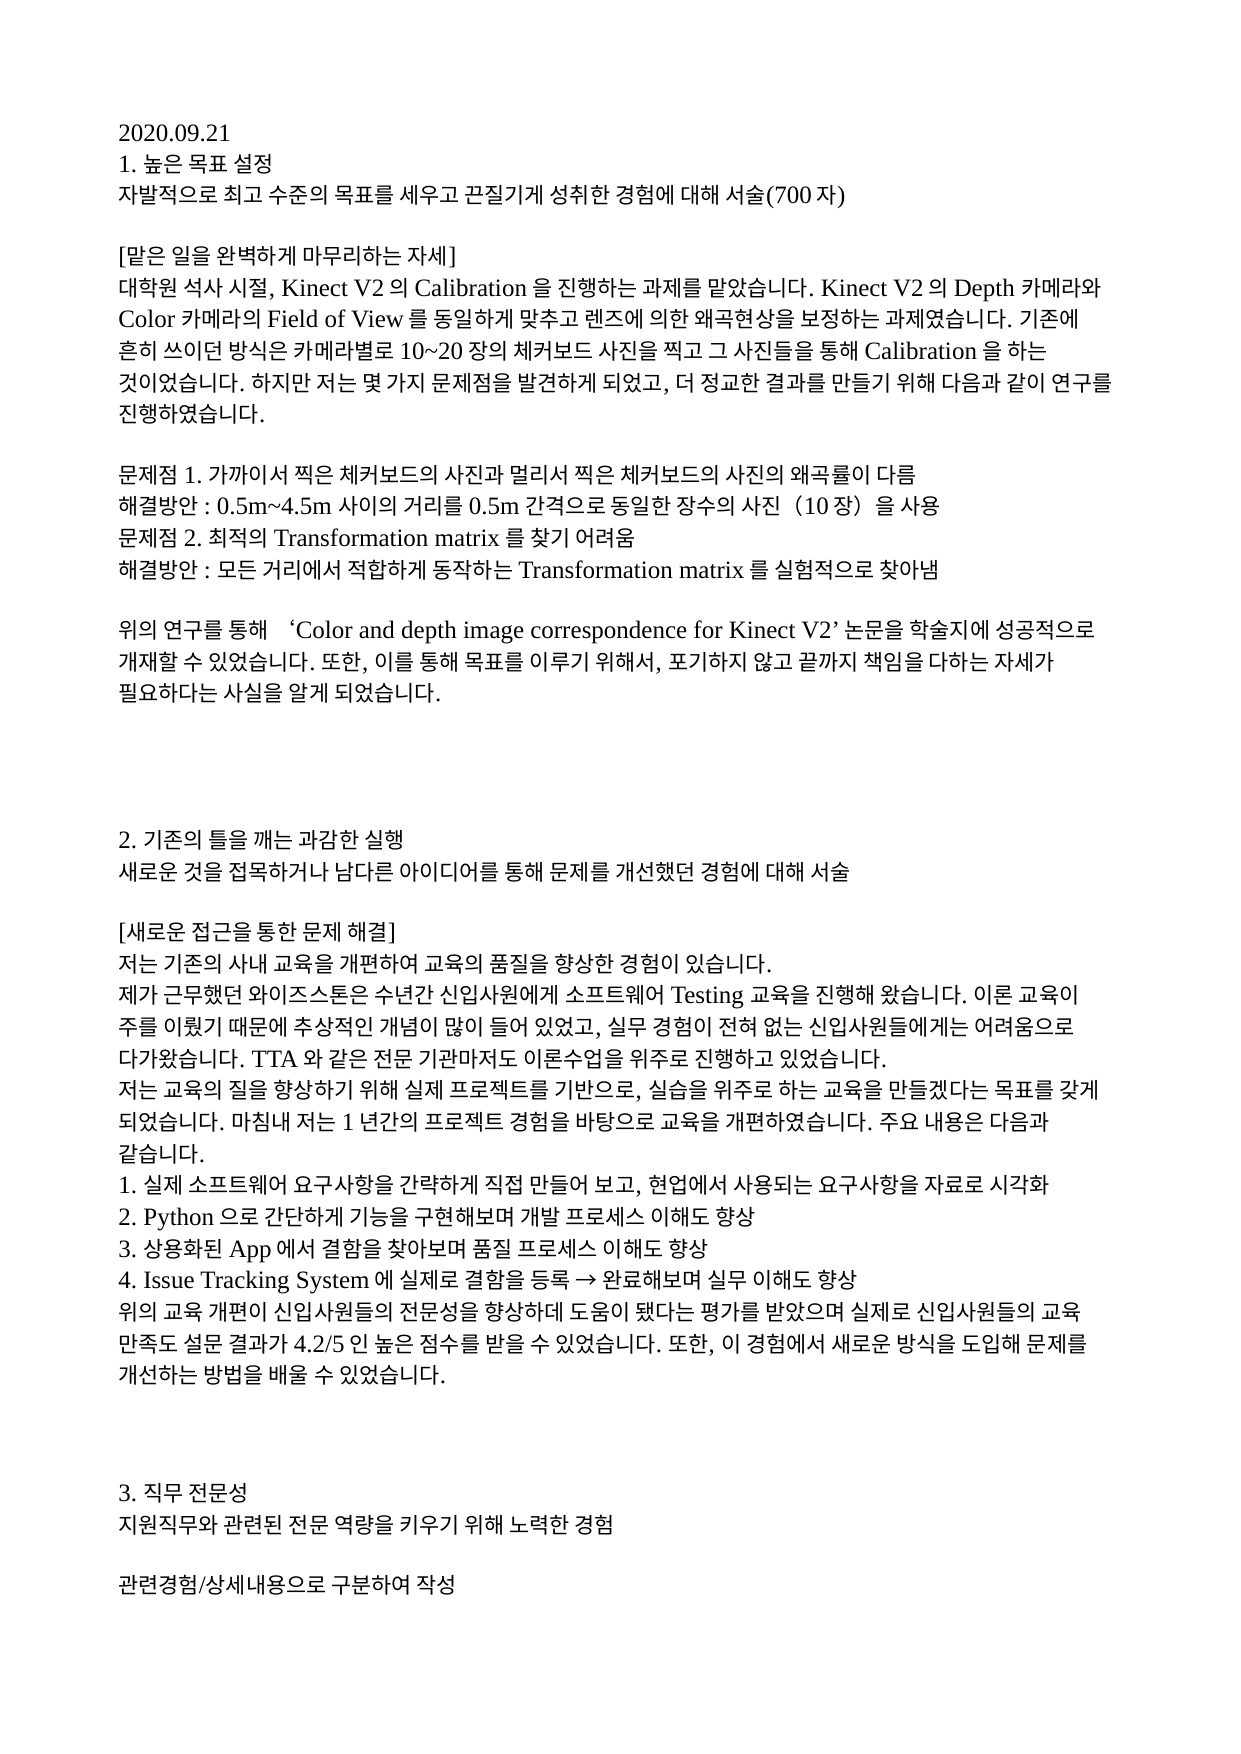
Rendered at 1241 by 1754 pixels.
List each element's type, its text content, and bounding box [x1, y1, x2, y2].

text 문제점 1. 가까이서 찍은 체커보드의 사진과 멀리서 찍은 체커보드의 사진의 왜곡률이 다름 [118, 458, 1122, 489]
text 위의 연구를 통해 ‘Color and depth image correspondence for Kinect V2’ 논문을 학술지에 성공적으로 개재할 수 있었습니다. 또한, 이를 통해 목표를 이루기 위해서, 포기하지 않고 끝까지 책임을 다하는 자세가 필요하다는 사실을 알게 되었습니다. [118, 613, 1122, 708]
text 자발적으로 최고 수준의 목표를 세우고 끈질기게 성취한 경험에 대해 서술(700자) [118, 178, 1122, 210]
text 지원직무와 관련된 전문 역량을 키우기 위해 노력한 경험 [118, 1508, 1122, 1540]
text 4. Issue Tracking System에 실제로 결함을 등록 → 완료해보며 실무 이해도 향상 [118, 1263, 1122, 1295]
text 관련경험/상세내용으로 구분하여 작성 [118, 1568, 1122, 1600]
text 2020.09.21 [118, 118, 1122, 147]
text 3. 상용화된 App에서 결함을 찾아보며 품질 프로세스 이해도 향상 [118, 1232, 1122, 1263]
text 3. 직무 전문성 [118, 1476, 1122, 1508]
text 해결방안 : 0.5m~4.5m 사이의 거리를 0.5m 간격으로 동일한 장수의 사진（10장）을 사용 [118, 489, 1122, 521]
text 저는 기존의 사내 교육을 개편하여 교육의 품질을 향상한 경험이 있습니다. [118, 947, 1122, 978]
text [맡은 일을 완벽하게 마무리하는 자세] [118, 239, 1122, 271]
text 대학원 석사 시절, Kinect V2의 Calibration을 진행하는 과제를 맡았습니다. Kinect V2의 Depth 카메라와 Color 카메라의 Field of View를 동일하게 맞추고 렌즈에 의한 왜곡현상을 보정하는 과제였습니다. 기존에 흔히 쓰이던 방식은 카메라별로 10~20장의 체커보드 사진을 찍고 그 사진들을 통해 Calibration을 하는 것이었습니다. 하지만 저는 몇 가지 문제점을 발견하게 되었고, 더 정교한 결과를 만들기 위해 다음과 같이 연구를 진행하였습니다. [118, 271, 1122, 429]
text 저는 교육의 질을 향상하기 위해 실제 프로젝트를 기반으로, 실습을 위주로 하는 교육을 만들겠다는 목표를 갖게 되었습니다. 마침내 저는 1년간의 프로젝트 경험을 바탕으로 교육을 개편하였습니다. 주요 내용은 다음과 같습니다. [118, 1073, 1122, 1168]
text 제가 근무했던 와이즈스톤은 수년간 신입사원에게 소프트웨어 Testing 교육을 진행해 왔습니다. 이론 교육이 주를 이뤘기 때문에 추상적인 개념이 많이 들어 있었고, 실무 경험이 전혀 없는 신입사원들에게는 어려움으로 다가왔습니다. TTA와 같은 전문 기관마저도 이론수업을 위주로 진행하고 있었습니다. [118, 978, 1122, 1073]
text 2. Python으로 간단하게 기능을 구현해보며 개발 프로세스 이해도 향상 [118, 1200, 1122, 1232]
text 문제점 2. 최적의 Transformation matrix를 찾기 어려움 [118, 521, 1122, 553]
text 해결방안 : 모든 거리에서 적합하게 동작하는 Transformation matrix를 실험적으로 찾아냄 [118, 553, 1122, 584]
text 위의 교육 개편이 신입사원들의 전문성을 향상하데 도움이 됐다는 평가를 받았으며 실제로 신입사원들의 교육 만족도 설문 결과가 4.2/5인 높은 점수를 받을 수 있었습니다. 또한, 이 경험에서 새로운 방식을 도입해 문제를 개선하는 방법을 배울 수 있었습니다. [118, 1295, 1122, 1390]
text 2. 기존의 틀을 깨는 과감한 실행 [118, 823, 1122, 855]
text 새로운 것을 접목하거나 남다른 아이디어를 통해 문제를 개선했던 경험에 대해 서술 [118, 855, 1122, 886]
text 1. 높은 목표 설정 [118, 147, 1122, 178]
text [새로운 접근을 통한 문제 해결] [118, 915, 1122, 947]
text 1. 실제 소프트웨어 요구사항을 간략하게 직접 만들어 보고, 현업에서 사용되는 요구사항을 자료로 시각화 [118, 1168, 1122, 1200]
